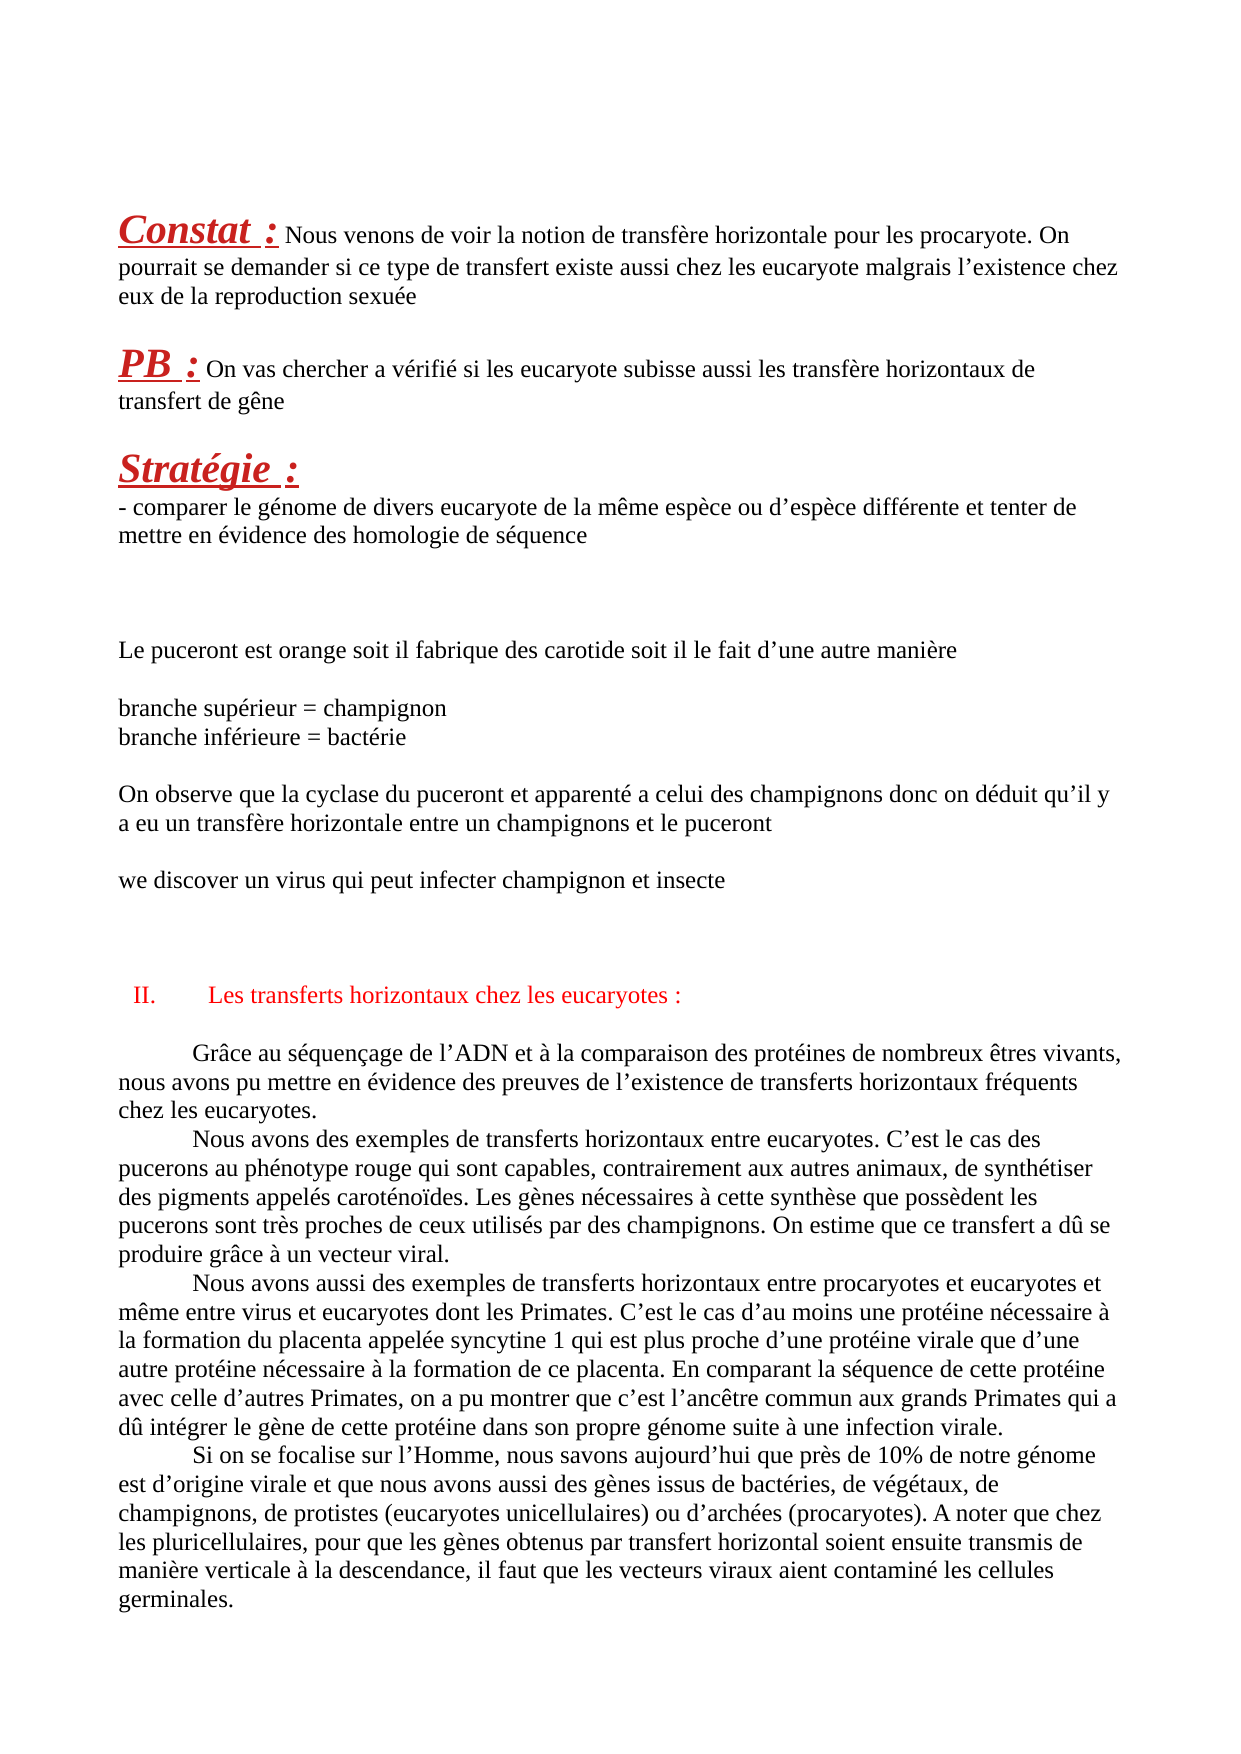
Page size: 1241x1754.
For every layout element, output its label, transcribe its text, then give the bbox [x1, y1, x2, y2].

text PB : On vas chercher a vérifié si les eucaryote subisse aussi les transfère horizontaux de transfert de gêne [118, 338, 1122, 415]
text Constat : Nous venons de voir la notion de transfère horizontale pour les procaryote. On pourrait se demander si ce type de transfert existe aussi chez les eucaryote malgrais l’existence chez eux de la reproduction sexuée [118, 204, 1122, 310]
list Les transferts horizontaux chez les eucaryotes : [133, 981, 1122, 1009]
text we discover un virus qui peut infecter champignon et insecte [118, 866, 1122, 894]
text Le puceront est orange soit il fabrique des carotide soit il le fait d’une autre manière [118, 636, 1122, 664]
list Nous avons aussi des exemples de transferts horizontaux entre procaryotes et eucaryotes et même entre virus et eucaryotes dont les Primates. C’est le cas d’au moins une protéine nécessaire à la formation du placenta appelée syncytine 1 qui est plus proche d’une protéine virale que d’une autre protéine nécessaire à la formation de ce placenta. En comparant la séquence de cette protéine avec celle d’autres Primates, on a pu montrer que c’est l’ancêtre commun aux grands Primates qui a dû intégrer le gène de cette protéine dans son propre génome suite à une infection virale. [118, 1268, 1122, 1441]
list Si on se focalise sur l’Homme, nous savons aujourd’hui que près de 10% de notre génome est d’origine virale et que nous avons aussi des gènes issus de bactéries, de végétaux, de champignons, de protistes (eucaryotes unicellulaires) ou d’archées (procaryotes). A noter que chez les pluricellulaires, pour que les gènes obtenus par transfert horizontal soient ensuite transmis de manière verticale à la descendance, il faut que les vecteurs viraux aient contaminé les cellules germinales. [118, 1441, 1122, 1613]
list Grâce au séquençage de l’ADN et à la comparaison des protéines de nombreux êtres vivants, nous avons pu mettre en évidence des preuves de l’existence de transferts horizontaux fréquents chez les eucaryotes. [118, 1038, 1122, 1124]
list Nous avons des exemples de transferts horizontaux entre eucaryotes. C’est le cas des pucerons au phénotype rouge qui sont capables, contrairement aux autres animaux, de synthétiser des pigments appelés caroténoïdes. Les gènes nécessaires à cette synthèse que possèdent les pucerons sont très proches de ceux utilisés par des champignons. On estime que ce transfert a dû se produire grâce à un vecteur viral. [118, 1124, 1122, 1268]
text - comparer le génome de divers eucaryote de la même espèce ou d’espèce différente et tenter de mettre en évidence des homologie de séquence [118, 492, 1122, 549]
text On observe que la cyclase du puceront et apparenté a celui des champignons donc on déduit qu’il y a eu un transfère horizontale entre un champignons et le puceront [118, 779, 1122, 837]
text branche inférieure = bactérie [118, 722, 1122, 751]
text Stratégie : [118, 444, 1122, 492]
text branche supérieur = champignon [118, 693, 1122, 722]
